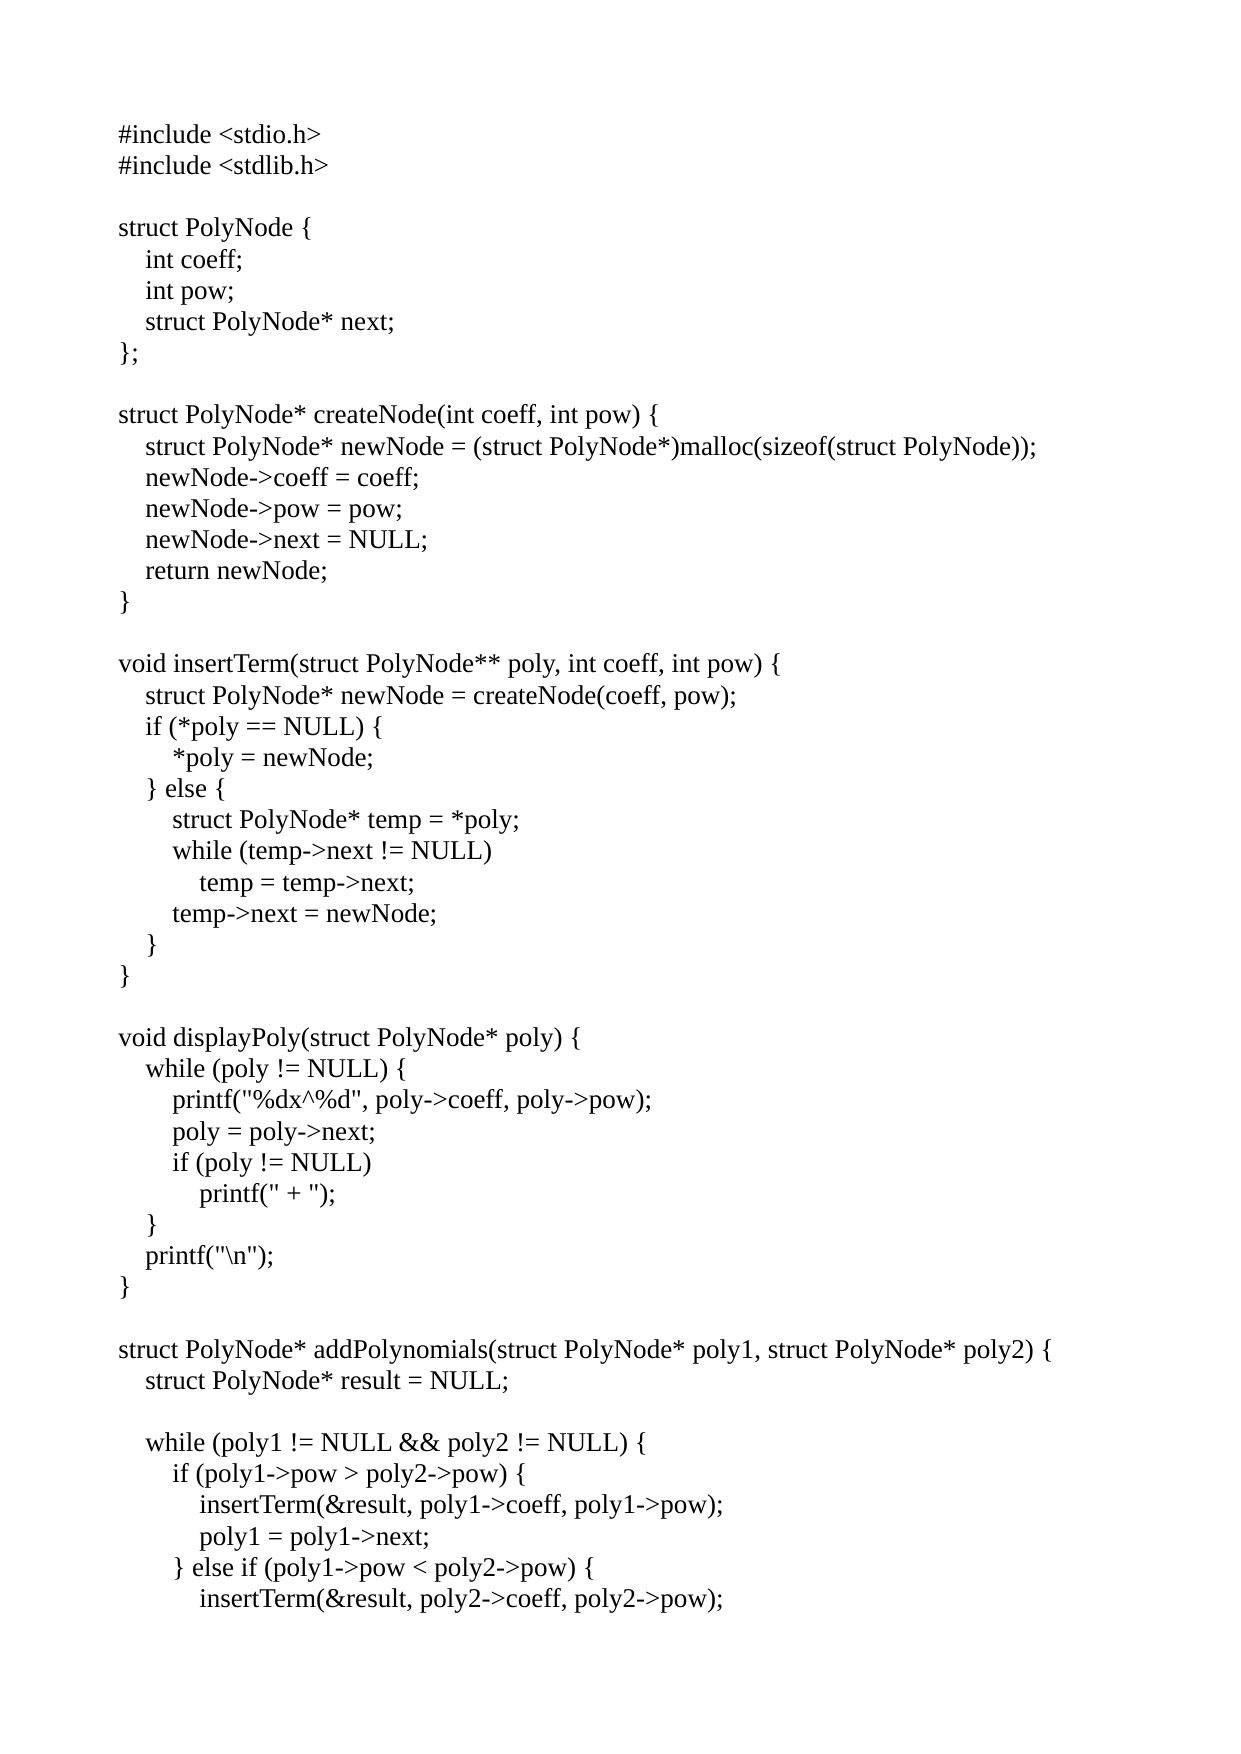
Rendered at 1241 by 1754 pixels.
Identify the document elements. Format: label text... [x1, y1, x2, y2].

text temp->next = newNode; [118, 897, 1122, 928]
text #include <stdlib.h> [118, 149, 1122, 180]
text if (poly1->pow > poly2->pow) { [118, 1457, 1122, 1488]
text printf(" + "); [118, 1177, 1122, 1208]
text if (poly != NULL) [118, 1146, 1122, 1177]
text printf("\n"); [118, 1239, 1122, 1271]
text while (poly != NULL) { [118, 1052, 1122, 1084]
text *poly = newNode; [118, 741, 1122, 772]
text struct PolyNode* next; [118, 305, 1122, 336]
text }; [118, 336, 1122, 367]
text void displayPoly(struct PolyNode* poly) { [118, 1021, 1122, 1052]
text newNode->next = NULL; [118, 523, 1122, 554]
text insertTerm(&result, poly1->coeff, poly1->pow); [118, 1488, 1122, 1520]
text } else if (poly1->pow < poly2->pow) { [118, 1551, 1122, 1582]
text struct PolyNode* newNode = createNode(coeff, pow); [118, 679, 1122, 710]
text temp = temp->next; [118, 866, 1122, 897]
text #include <stdio.h> [118, 118, 1122, 149]
text newNode->coeff = coeff; [118, 461, 1122, 492]
text } [118, 1208, 1122, 1239]
text printf("%dx^%d", poly->coeff, poly->pow); [118, 1084, 1122, 1115]
text struct PolyNode* createNode(int coeff, int pow) { [118, 398, 1122, 429]
text struct PolyNode* result = NULL; [118, 1364, 1122, 1395]
text newNode->pow = pow; [118, 492, 1122, 523]
text return newNode; [118, 554, 1122, 585]
text while (poly1 != NULL && poly2 != NULL) { [118, 1426, 1122, 1457]
text insertTerm(&result, poly2->coeff, poly2->pow); [118, 1582, 1122, 1613]
text poly1 = poly1->next; [118, 1520, 1122, 1551]
text int pow; [118, 274, 1122, 305]
text } [118, 585, 1122, 616]
text struct PolyNode { [118, 212, 1122, 243]
text struct PolyNode* newNode = (struct PolyNode*)malloc(sizeof(struct PolyNode)); [118, 429, 1122, 461]
text struct PolyNode* temp = *poly; [118, 803, 1122, 834]
text } else { [118, 772, 1122, 803]
text } [118, 959, 1122, 990]
text int coeff; [118, 243, 1122, 274]
text if (*poly == NULL) { [118, 710, 1122, 741]
text while (temp->next != NULL) [118, 834, 1122, 866]
text poly = poly->next; [118, 1115, 1122, 1146]
text } [118, 1271, 1122, 1302]
text void insertTerm(struct PolyNode** poly, int coeff, int pow) { [118, 648, 1122, 679]
text } [118, 928, 1122, 959]
text struct PolyNode* addPolynomials(struct PolyNode* poly1, struct PolyNode* poly2) { [118, 1333, 1122, 1364]
